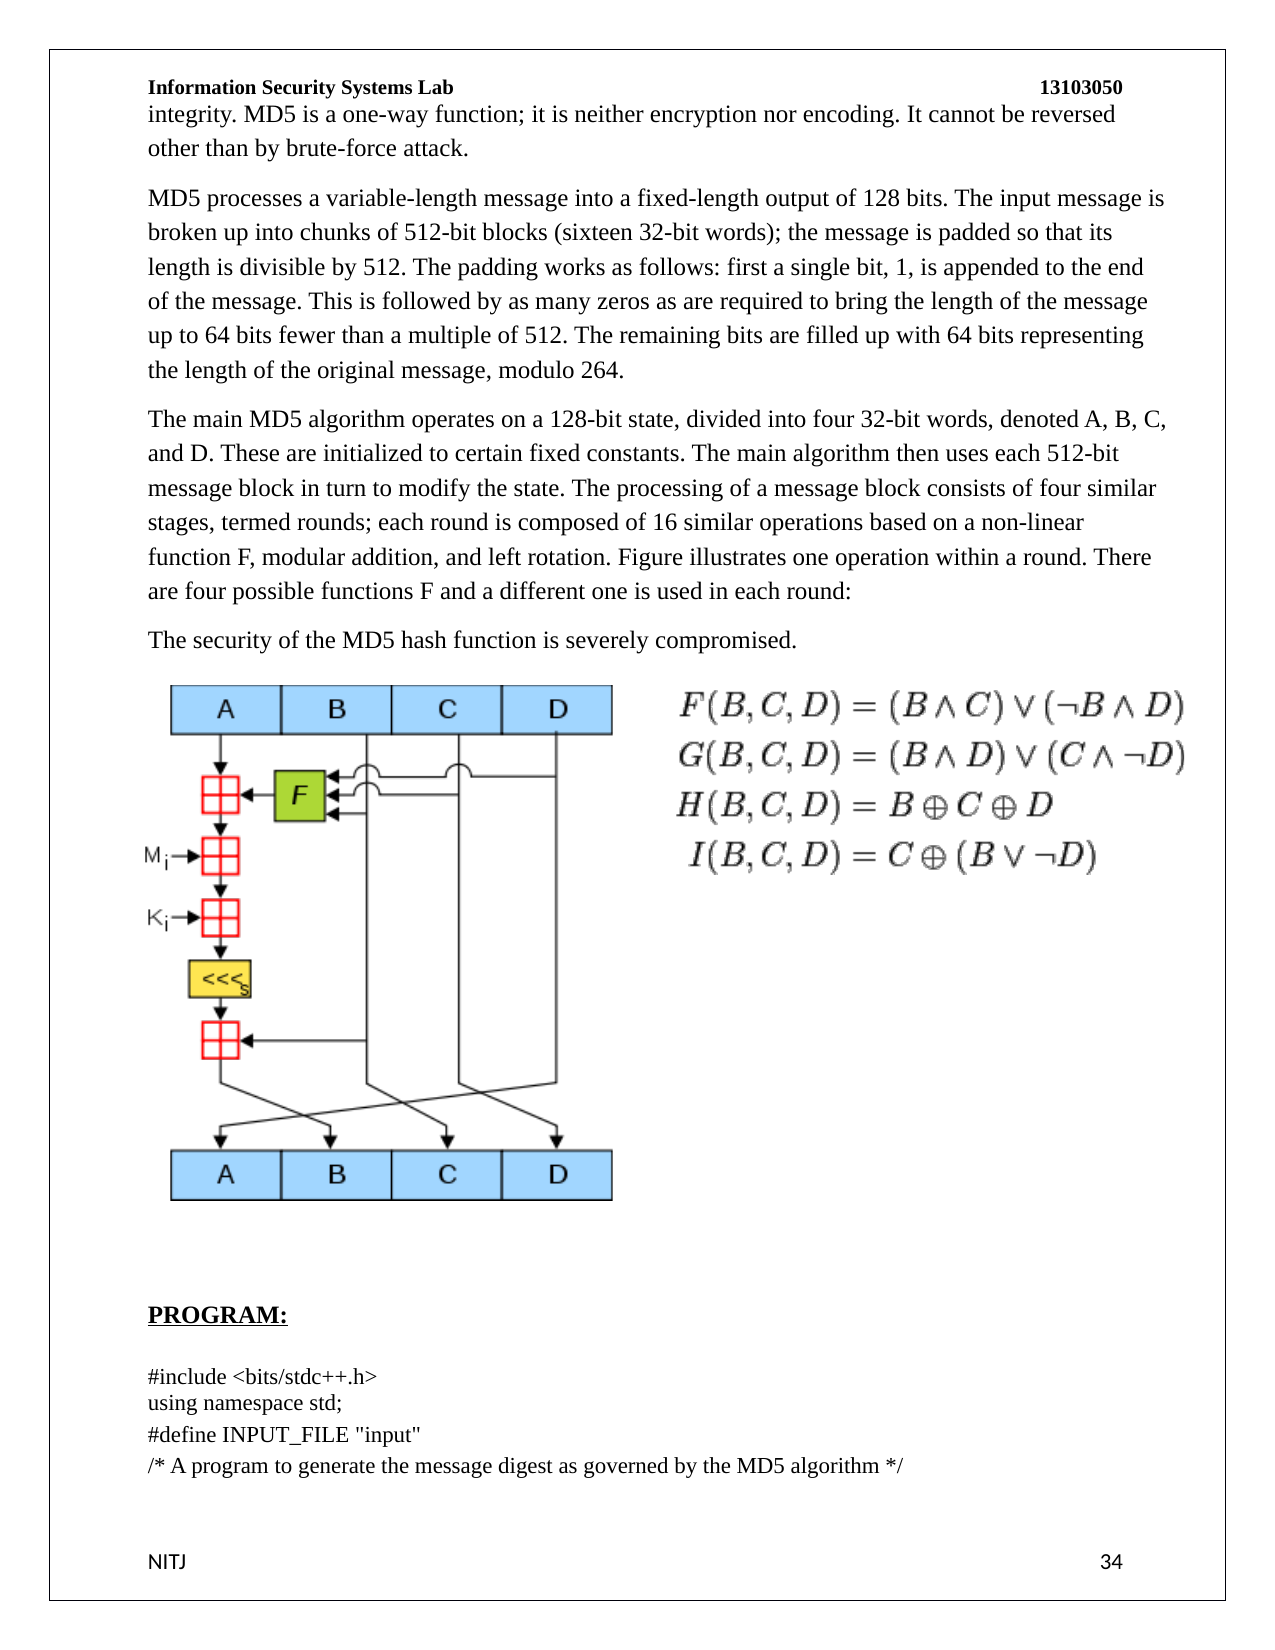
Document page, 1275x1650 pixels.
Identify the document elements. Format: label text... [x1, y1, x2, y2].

text integrity. MD5 is a one-way function; it is neither encryption nor encoding. It cannot be reversed other than by brute-force attack. [148, 99, 1169, 162]
picture [144, 685, 613, 1201]
text The security of the MD5 hash function is severely compromised. [148, 626, 1169, 654]
picture [675, 689, 1185, 875]
text The main MD5 algorithm operates on a 128-bit state, divided into four 32-bit words, denoted A, B, C, and D. These are initialized to certain fixed constants. The main algorithm then uses each 512-bit message block in turn to modify the state. The processing of a message block consists of four similar stages, termed rounds; each round is composed of 16 similar operations based on a non-linear function F, modular addition, and left rotation. Figure illustrates one operation within a round. There are four possible functions F and a different one is used in each round: [148, 404, 1169, 605]
text using namespace std; [148, 1389, 1169, 1416]
text /* A program to generate the message digest as governed by the MD5 algorithm */ [148, 1452, 1169, 1479]
text MD5 processes a variable-length message into a fixed-length output of 128 bits. The input message is broken up into chunks of 512-bit blocks (sixteen 32-bit words); the message is padded so that its length is divisible by 512. The padding works as follows: first a single bit, 1, is appended to the end of the message. This is followed by as many zeros as are required to bring the length of the message up to 64 bits fewer than a multiple of 512. The remaining bits are filled up with 64 bits representing the length of the original message, modulo 264. [148, 183, 1169, 384]
text #define INPUT_FILE "input" [148, 1421, 1169, 1447]
text #include <bits/stdc++.h> [148, 1363, 1169, 1389]
text PROGRAM: [148, 1300, 1169, 1328]
